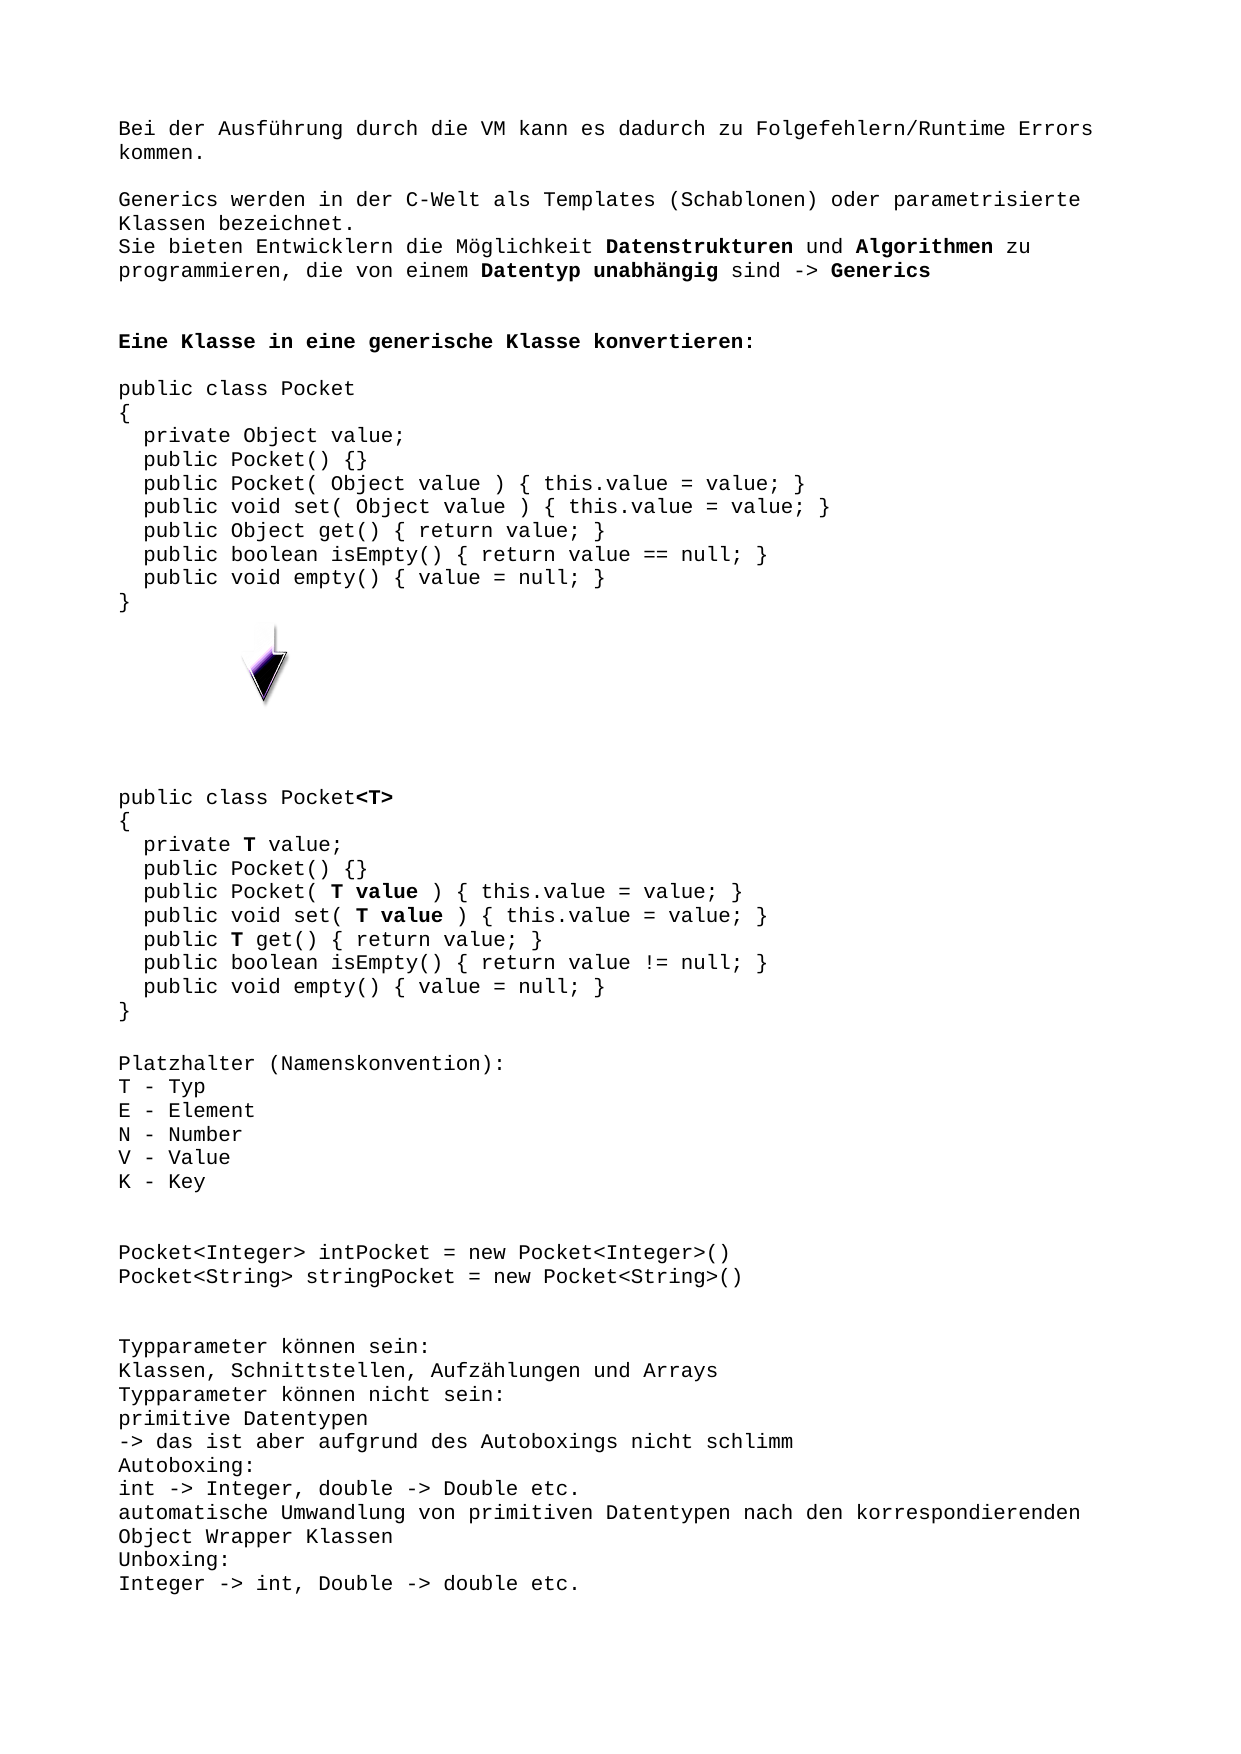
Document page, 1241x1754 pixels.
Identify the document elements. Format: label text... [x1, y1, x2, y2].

text { [118, 402, 1122, 426]
text public Pocket( Object value ) { this.value = value; } [118, 473, 1122, 496]
text Typparameter können sein: [118, 1337, 1122, 1360]
text public boolean isEmpty() { return value == null; } [118, 544, 1122, 567]
text Generics werden in der C-Welt als Templates (Schablonen) oder parametrisierte Klassen bezeichnet. [118, 189, 1122, 236]
text } [118, 591, 1122, 615]
text Eine Klasse in eine generische Klasse konvertieren: [118, 331, 1122, 354]
text public class Pocket [118, 378, 1122, 402]
text int -> Integer, double -> Double etc. [118, 1478, 1122, 1502]
text -> das ist aber aufgrund des Autoboxings nicht schlimm [118, 1431, 1122, 1455]
text automatische Umwandlung von primitiven Datentypen nach den korrespondierenden Object Wrapper Klassen [118, 1502, 1122, 1549]
text private Object value; [118, 426, 1122, 449]
text public void set( Object value ) { this.value = value; } [118, 496, 1122, 520]
text T - Typ [118, 1076, 1122, 1100]
text public Pocket( T value ) { this.value = value; } [118, 881, 1122, 905]
text Integer -> int, Double -> double etc. [118, 1573, 1122, 1597]
text public Pocket() {} [118, 449, 1122, 473]
text public T get() { return value; } [118, 929, 1122, 952]
text Sie bieten Entwicklern die Möglichkeit Datenstrukturen und Algorithmen zu programmieren, die von einem Datentyp unabhängig sind -> Generics [118, 236, 1122, 284]
text Pocket<String> stringPocket = new Pocket<String>() [118, 1266, 1122, 1289]
text public Pocket() {} [118, 858, 1122, 881]
text public void set( T value ) { this.value = value; } [118, 905, 1122, 929]
text public void empty() { value = null; } [118, 976, 1122, 1000]
text public class Pocket<T> [118, 787, 1122, 811]
text K - Key [118, 1171, 1122, 1195]
text Platzhalter (Namenskonvention): [118, 1053, 1122, 1076]
text public boolean isEmpty() { return value != null; } [118, 952, 1122, 976]
text Autoboxing: [118, 1455, 1122, 1478]
text V - Value [118, 1147, 1122, 1171]
text public void empty() { value = null; } [118, 567, 1122, 591]
text } [118, 1000, 1122, 1023]
text Pocket<Integer> intPocket = new Pocket<Integer>() [118, 1242, 1122, 1266]
text Bei der Ausführung durch die VM kann es dadurch zu Folgefehlern/Runtime Errors kommen. [118, 118, 1122, 165]
text { [118, 811, 1122, 834]
text Unboxing: [118, 1549, 1122, 1573]
text primitive Datentypen [118, 1407, 1122, 1431]
text Klassen, Schnittstellen, Aufzählungen und Arrays [118, 1360, 1122, 1384]
text N - Number [118, 1124, 1122, 1147]
text E - Element [118, 1100, 1122, 1124]
text private T value; [118, 834, 1122, 858]
text public Object get() { return value; } [118, 520, 1122, 544]
text Typparameter können nicht sein: [118, 1384, 1122, 1407]
